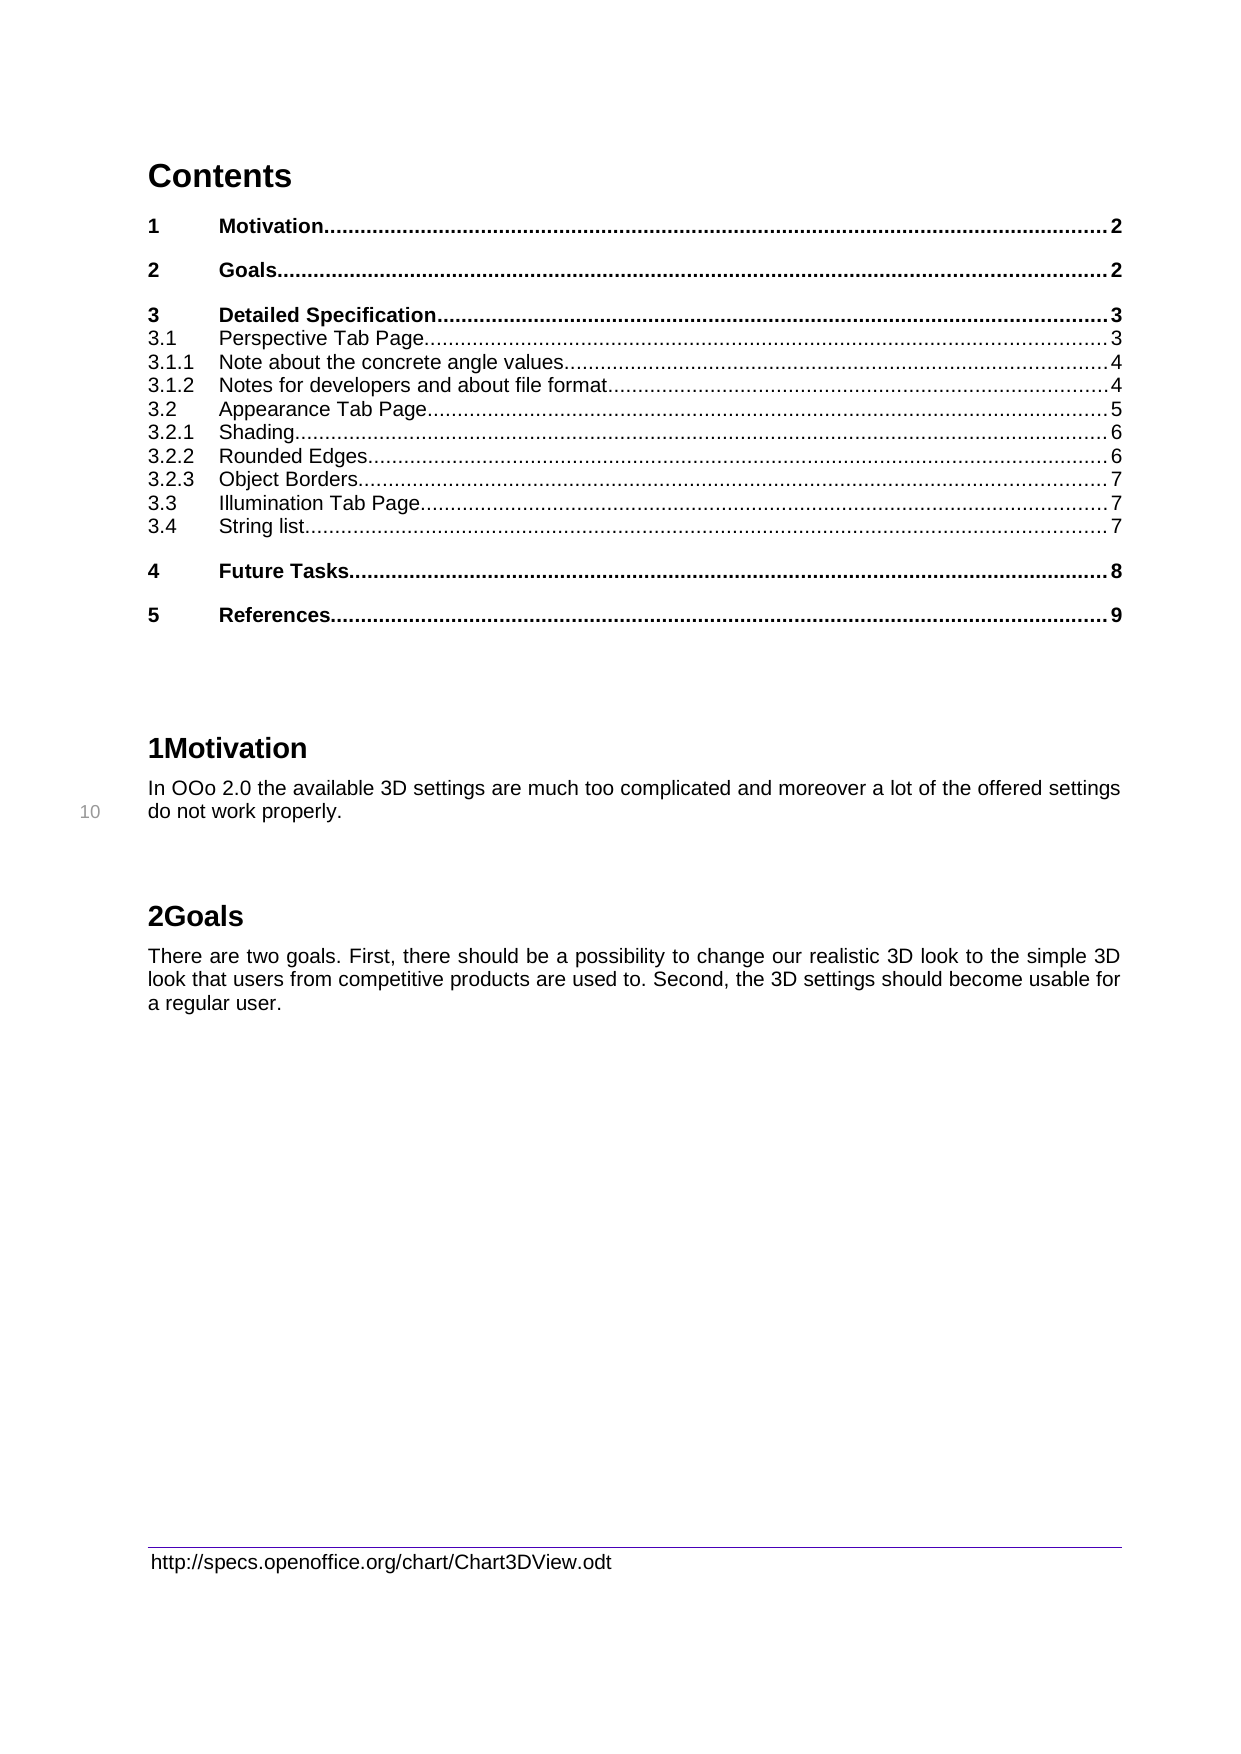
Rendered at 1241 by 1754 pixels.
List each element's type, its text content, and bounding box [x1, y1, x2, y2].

text There are two goals. First, there should be a possibility to change our realistic 3D look to the simple 3D look that users from competitive products are used to. Second, the 3D settings should become usable for a regular user. [148, 944, 1122, 1015]
text 3.2.3 Object Borders 7 [148, 468, 1122, 491]
subtitle Motivation [148, 732, 1122, 764]
text 1 Motivation 2 [148, 215, 1122, 238]
text 3 Detailed Specification 3 [148, 303, 1122, 327]
text 4 Future Tasks 8 [148, 559, 1122, 583]
text In OOo 2.0 the available 3D settings are much too complicated and moreover a lot of the offered settings do not work properly. [148, 776, 1122, 823]
text 3.1 Perspective Tab Page 3 [148, 327, 1122, 350]
text 2 Goals 2 [148, 259, 1122, 282]
subtitle Contents [148, 157, 1122, 194]
text 3.2 Appearance Tab Page 5 [148, 397, 1122, 421]
text 3.4 String list 7 [148, 515, 1122, 538]
text 5 References 9 [148, 603, 1122, 627]
text 3.1.1 Note about the concrete angle values 4 [148, 350, 1122, 374]
text 3.2.2 Rounded Edges 6 [148, 444, 1122, 468]
text 3.1.2 Notes for developers and about file format 4 [148, 374, 1122, 397]
text 3.2.1 Shading 6 [148, 421, 1122, 444]
text 3.3 Illumination Tab Page 7 [148, 491, 1122, 515]
subtitle Goals [148, 900, 1122, 932]
